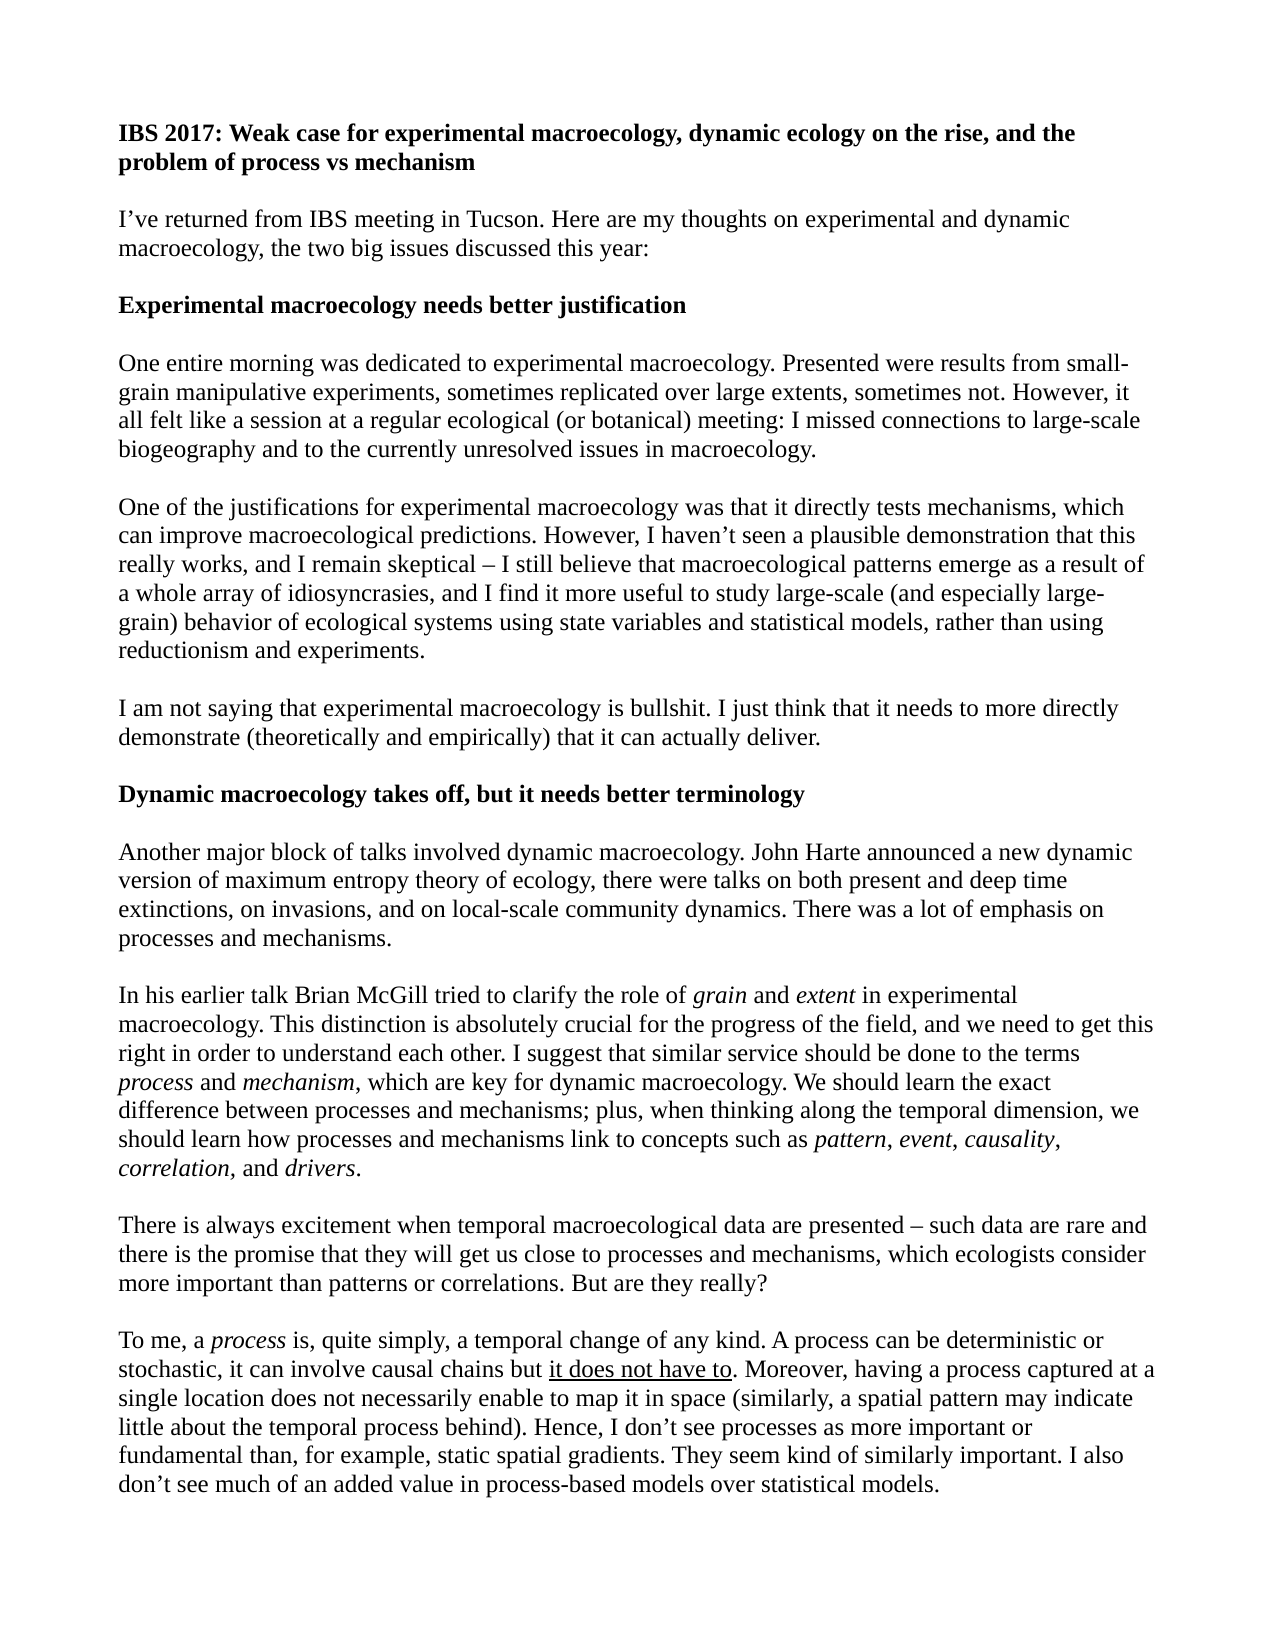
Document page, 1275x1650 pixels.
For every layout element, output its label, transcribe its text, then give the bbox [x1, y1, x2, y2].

text One of the justifications for experimental macroecology was that it directly tests mechanisms, which can improve macroecological predictions. However, I haven’t seen a plausible demonstration that this really works, and I remain skeptical – I still believe that macroecological patterns emerge as a result of a whole array of idiosyncrasies, and I find it more useful to study large-scale (and especially large-grain) behavior of ecological systems using state variables and statistical models, rather than using reductionism and experiments. [118, 492, 1157, 664]
text Experimental macroecology needs better justification [118, 291, 1157, 319]
text IBS 2017: Weak case for experimental macroecology, dynamic ecology on the rise, and the problem of process vs mechanism [118, 118, 1157, 176]
text One entire morning was dedicated to experimental macroecology. Presented were results from small-grain manipulative experiments, sometimes replicated over large extents, sometimes not. However, it all felt like a session at a regular ecological (or botanical) meeting: I missed connections to large-scale biogeography and to the currently unresolved issues in macroecology. [118, 348, 1157, 463]
text I am not saying that experimental macroecology is bullshit. I just think that it needs to more directly demonstrate (theoretically and empirically) that it can actually deliver. [118, 693, 1157, 751]
text Another major block of talks involved dynamic macroecology. John Harte announced a new dynamic version of maximum entropy theory of ecology, there were talks on both present and deep time extinctions, on invasions, and on local-scale community dynamics. There was a lot of emphasis on processes and mechanisms. [118, 837, 1157, 952]
text There is always excitement when temporal macroecological data are presented – such data are rare and there is the promise that they will get us close to processes and mechanisms, which ecologists consider more important than patterns or correlations. But are they really? [118, 1211, 1157, 1297]
text I’ve returned from IBS meeting in Tucson. Here are my thoughts on experimental and dynamic macroecology, the two big issues discussed this year: [118, 204, 1157, 262]
text To me, a process is, quite simply, a temporal change of any kind. A process can be deterministic or stochastic, it can involve causal chains but it does not have to. Moreover, having a process captured at a single location does not necessarily enable to map it in space (similarly, a spatial pattern may indicate little about the temporal process behind). Hence, I don’t see processes as more important or fundamental than, for example, static spatial gradients. They seem kind of similarly important. I also don’t see much of an added value in process-based models over statistical models. [118, 1326, 1157, 1498]
text Dynamic macroecology takes off, but it needs better terminology [118, 779, 1157, 808]
text In his earlier talk Brian McGill tried to clarify the role of grain and extent in experimental macroecology. This distinction is absolutely crucial for the progress of the field, and we need to get this right in order to understand each other. I suggest that similar service should be done to the terms process and mechanism, which are key for dynamic macroecology. We should learn the exact difference between processes and mechanisms; plus, when thinking along the temporal dimension, we should learn how processes and mechanisms link to concepts such as pattern, event, causality, correlation, and drivers. [118, 981, 1157, 1182]
